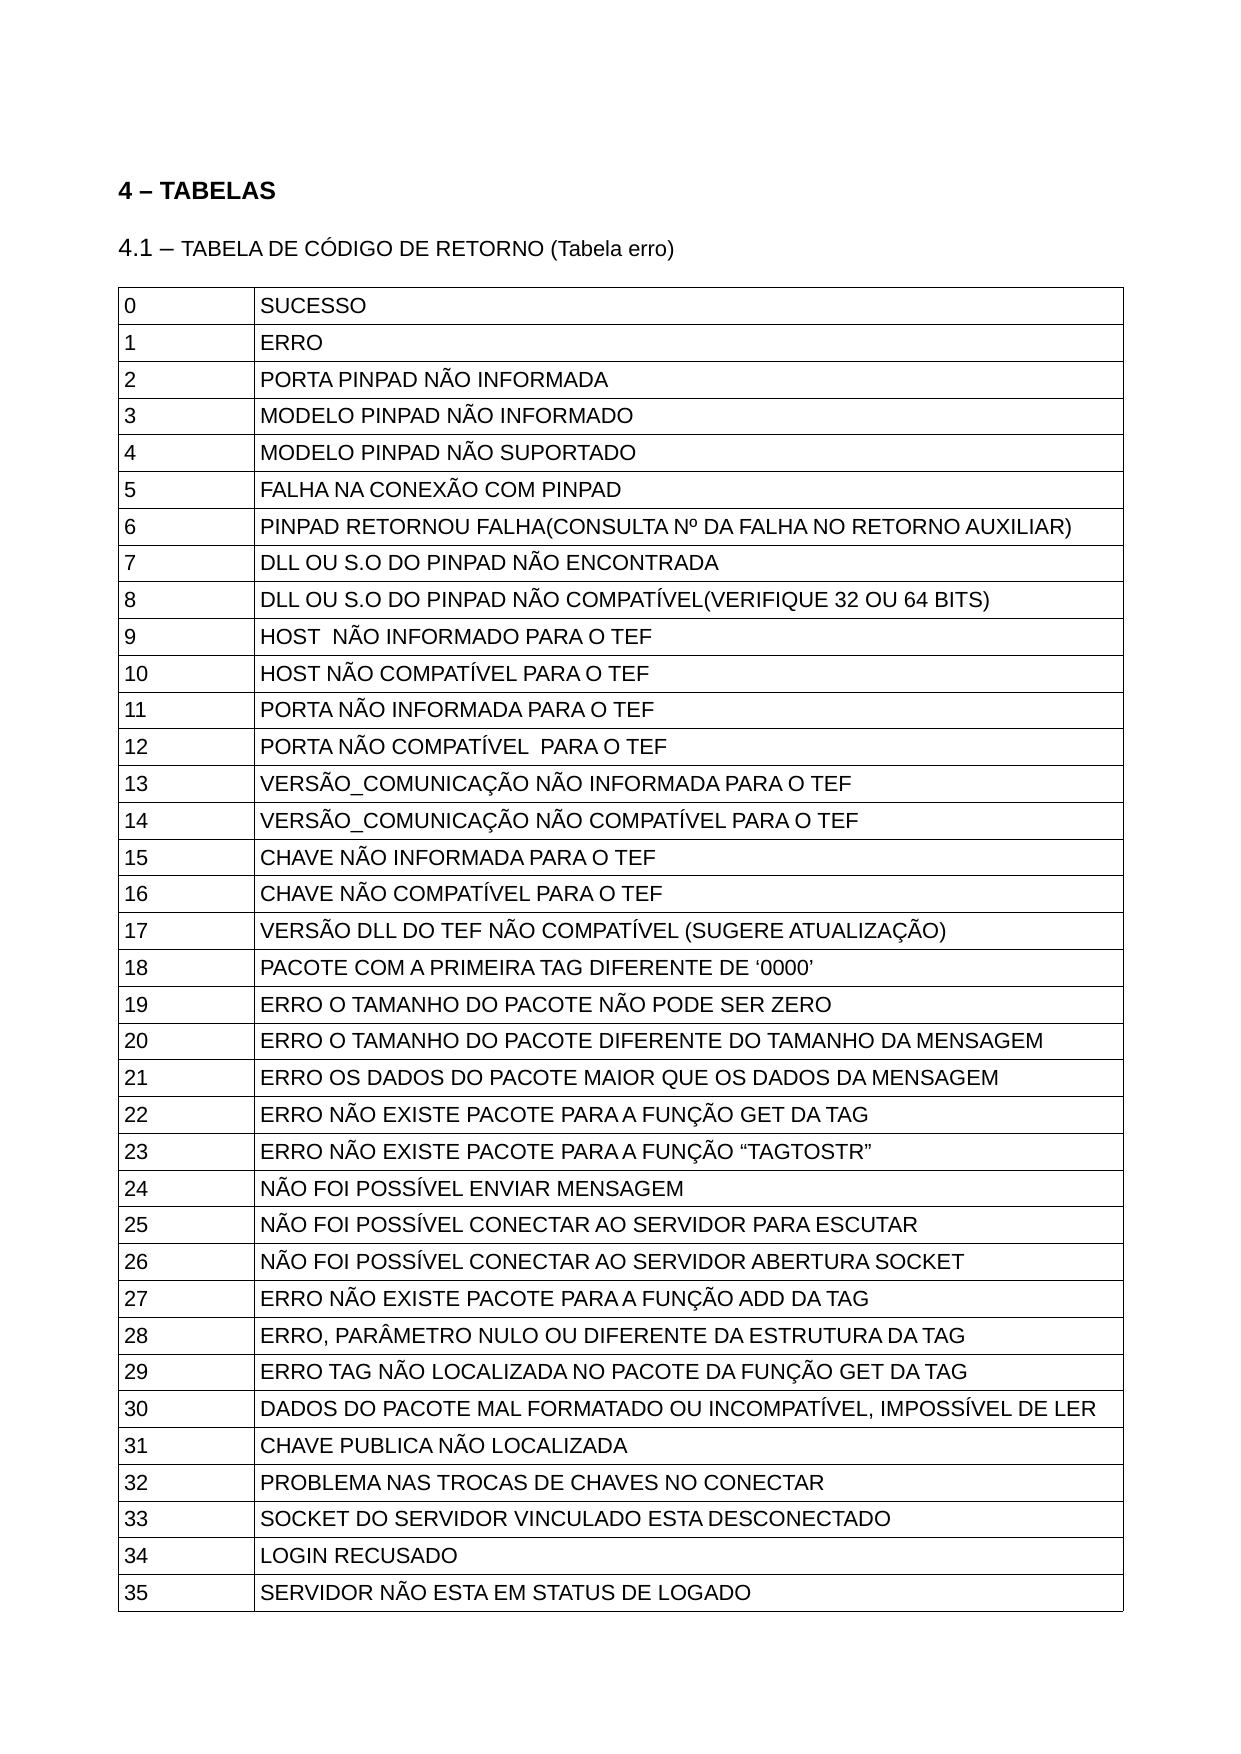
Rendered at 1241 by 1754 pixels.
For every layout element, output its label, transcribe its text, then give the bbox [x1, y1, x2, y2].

table_cell 21 [119, 1060, 254, 1096]
table_cell NÃO FOI POSSÍVEL CONECTAR AO SERVIDOR ABERTURA SOCKET [255, 1244, 1123, 1280]
table_cell ERRO, PARÂMETRO NULO OU DIFERENTE DA ESTRUTURA DA TAG [255, 1318, 1123, 1353]
table_cell 1 [119, 325, 254, 361]
table_cell 22 [119, 1097, 254, 1133]
table_cell 27 [119, 1281, 254, 1317]
table_cell MODELO PINPAD NÃO INFORMADO [255, 399, 1123, 434]
table_cell 7 [119, 546, 254, 581]
table_cell DLL OU S.O DO PINPAD NÃO ENCONTRADA [255, 546, 1123, 581]
table_cell PORTA PINPAD NÃO INFORMADA [255, 362, 1123, 397]
table_header 0 [119, 288, 254, 324]
table_cell 32 [119, 1465, 254, 1501]
table_cell 25 [119, 1207, 254, 1243]
table_cell 28 [119, 1318, 254, 1353]
table_cell 34 [119, 1538, 254, 1574]
table_cell 10 [119, 656, 254, 692]
table_cell PORTA NÃO COMPATÍVEL PARA O TEF [255, 729, 1123, 765]
table_cell 17 [119, 913, 254, 949]
table_cell 9 [119, 619, 254, 655]
table_cell PINPAD RETORNOU FALHA(CONSULTA Nº DA FALHA NO RETORNO AUXILIAR) [255, 509, 1123, 544]
table_cell ERRO NÃO EXISTE PACOTE PARA A FUNÇÃO GET DA TAG [255, 1097, 1123, 1133]
table_cell 20 [119, 1024, 254, 1059]
table_cell 19 [119, 987, 254, 1022]
table_cell VERSÃO DLL DO TEF NÃO COMPATÍVEL (SUGERE ATUALIZAÇÃO) [255, 913, 1123, 949]
table_cell ERRO O TAMANHO DO PACOTE NÃO PODE SER ZERO [255, 987, 1123, 1022]
table_cell 15 [119, 840, 254, 875]
table_cell CHAVE NÃO COMPATÍVEL PARA O TEF [255, 876, 1123, 912]
table_cell ERRO [255, 325, 1123, 361]
table_cell 18 [119, 950, 254, 986]
table_cell MODELO PINPAD NÃO SUPORTADO [255, 435, 1123, 471]
table_cell 12 [119, 729, 254, 765]
table_cell CHAVE NÃO INFORMADA PARA O TEF [255, 840, 1123, 875]
table_cell 6 [119, 509, 254, 544]
table_cell 2 [119, 362, 254, 397]
table_cell PACOTE COM A PRIMEIRA TAG DIFERENTE DE ‘0000’ [255, 950, 1123, 986]
text 4.1 – TABELA DE CÓDIGO DE RETORNO (Tabela erro) [118, 233, 1122, 262]
table_cell 31 [119, 1428, 254, 1464]
table_cell VERSÃO_COMUNICAÇÃO NÃO INFORMADA PARA O TEF [255, 766, 1123, 802]
table_cell FALHA NA CONEXÃO COM PINPAD [255, 472, 1123, 508]
table_cell ERRO O TAMANHO DO PACOTE DIFERENTE DO TAMANHO DA MENSAGEM [255, 1024, 1123, 1059]
table_cell DADOS DO PACOTE MAL FORMATADO OU INCOMPATÍVEL, IMPOSSÍVEL DE LER [255, 1391, 1123, 1427]
table_cell 26 [119, 1244, 254, 1280]
table_cell 4 [119, 435, 254, 471]
table_cell VERSÃO_COMUNICAÇÃO NÃO COMPATÍVEL PARA O TEF [255, 803, 1123, 839]
table_cell CHAVE PUBLICA NÃO LOCALIZADA [255, 1428, 1123, 1464]
table_cell 5 [119, 472, 254, 508]
table_cell 23 [119, 1134, 254, 1169]
table_cell PROBLEMA NAS TROCAS DE CHAVES NO CONECTAR [255, 1465, 1123, 1501]
table_cell 8 [119, 582, 254, 618]
table_cell NÃO FOI POSSÍVEL ENVIAR MENSAGEM [255, 1171, 1123, 1206]
table_cell HOST NÃO COMPATÍVEL PARA O TEF [255, 656, 1123, 692]
table_cell SOCKET DO SERVIDOR VINCULADO ESTA DESCONECTADO [255, 1502, 1123, 1537]
table_cell PORTA NÃO INFORMADA PARA O TEF [255, 693, 1123, 728]
table_header SUCESSO [255, 288, 1123, 324]
table_cell 14 [119, 803, 254, 839]
table_cell 3 [119, 399, 254, 434]
table_cell SERVIDOR NÃO ESTA EM STATUS DE LOGADO [255, 1575, 1123, 1611]
table_cell ERRO TAG NÃO LOCALIZADA NO PACOTE DA FUNÇÃO GET DA TAG [255, 1355, 1123, 1390]
table_cell 35 [119, 1575, 254, 1611]
table_cell 29 [119, 1355, 254, 1390]
table_cell 13 [119, 766, 254, 802]
table_cell HOST NÃO INFORMADO PARA O TEF [255, 619, 1123, 655]
table_cell ERRO NÃO EXISTE PACOTE PARA A FUNÇÃO “TAGTOSTR” [255, 1134, 1123, 1169]
table_cell 11 [119, 693, 254, 728]
text 4 – TABELAS [118, 176, 1122, 204]
table_cell 30 [119, 1391, 254, 1427]
table_cell NÃO FOI POSSÍVEL CONECTAR AO SERVIDOR PARA ESCUTAR [255, 1207, 1123, 1243]
table_cell 16 [119, 876, 254, 912]
table_cell ERRO OS DADOS DO PACOTE MAIOR QUE OS DADOS DA MENSAGEM [255, 1060, 1123, 1096]
table_cell LOGIN RECUSADO [255, 1538, 1123, 1574]
table_cell DLL OU S.O DO PINPAD NÃO COMPATÍVEL(VERIFIQUE 32 OU 64 BITS) [255, 582, 1123, 618]
table_cell 24 [119, 1171, 254, 1206]
table_cell 33 [119, 1502, 254, 1537]
table_cell ERRO NÃO EXISTE PACOTE PARA A FUNÇÃO ADD DA TAG [255, 1281, 1123, 1317]
